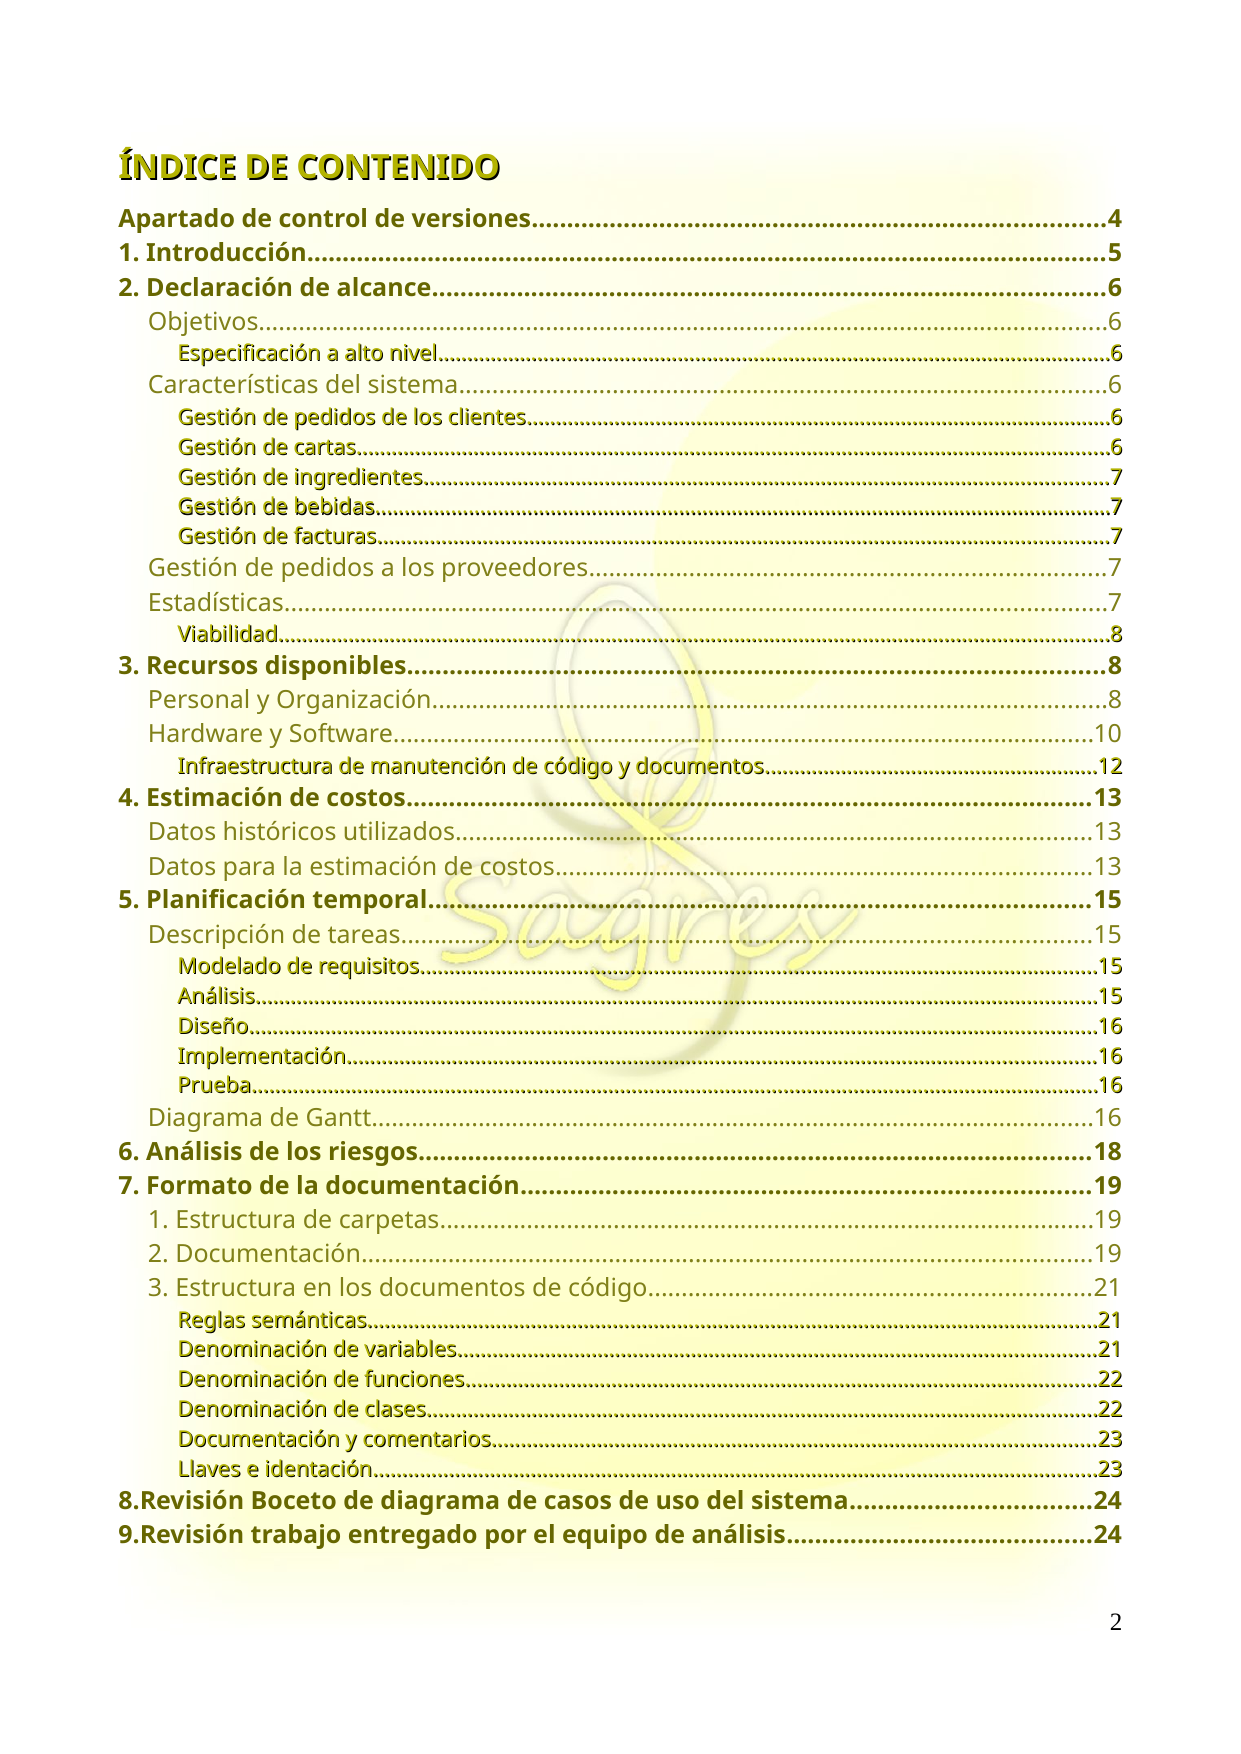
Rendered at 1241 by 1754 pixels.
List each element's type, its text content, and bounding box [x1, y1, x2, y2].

text 6. Análisis de los riesgos 18 [118, 1133, 1122, 1167]
text 8.Revisión Boceto de diagrama de casos de uso del sistema 24 [118, 1482, 1122, 1516]
text Descripción de tareas 15 [148, 916, 1122, 950]
text Documentación y comentarios 23 [177, 1423, 1122, 1453]
text Gestión de pedidos de los clientes 6 [177, 401, 1122, 431]
picture [118, 814, 148, 882]
text Viabilidad 8 [177, 618, 1122, 648]
picture [118, 188, 1122, 201]
text 3. Estructura en los documentos de código 21 [148, 1269, 1122, 1304]
text Denominación de funciones 22 [177, 1363, 1122, 1393]
text Personal y Organización 8 [148, 682, 1122, 716]
text Prueba 16 [177, 1069, 1122, 1099]
text Infraestructura de manutención de código y documentos 12 [177, 750, 1122, 780]
text Llaves e identación 23 [177, 1453, 1122, 1482]
picture [118, 682, 177, 780]
text Datos para la estimación de costos 13 [148, 848, 1122, 882]
text Gestión de bebidas 7 [177, 491, 1122, 520]
text Denominación de variables 21 [177, 1333, 1122, 1363]
text Apartado de control de versiones 4 [118, 201, 1122, 235]
picture [118, 1201, 177, 1482]
text 1. Estructura de carpetas 19 [148, 1201, 1122, 1236]
text Denominación de clases 22 [177, 1393, 1122, 1423]
picture [118, 303, 177, 648]
text 4. Estimación de costos 13 [118, 780, 1122, 814]
text Especificación a alto nivel 6 [177, 337, 1122, 367]
text Modelado de requisitos 15 [177, 950, 1122, 980]
subtitle Índice de contenido [118, 143, 1122, 188]
picture [118, 916, 177, 1133]
text Implementación 16 [177, 1040, 1122, 1069]
text 2. Documentación 19 [148, 1236, 1122, 1269]
text Datos históricos utilizados 13 [148, 814, 1122, 848]
text Características del sistema 6 [148, 367, 1122, 401]
picture [118, 1551, 1122, 1636]
text 7. Formato de la documentación 19 [118, 1167, 1122, 1201]
text 3. Recursos disponibles 8 [118, 648, 1122, 682]
text 9.Revisión trabajo entregado por el equipo de análisis 24 [118, 1516, 1122, 1551]
text Gestión de ingredientes 7 [177, 461, 1122, 491]
text 2. Declaración de alcance 6 [118, 269, 1122, 303]
text Análisis 15 [177, 980, 1122, 1010]
text Hardware y Software 10 [148, 716, 1122, 750]
text Diagrama de Gantt 16 [148, 1099, 1122, 1133]
text Gestión de pedidos a los proveedores 7 [148, 550, 1122, 584]
text Gestión de cartas 6 [177, 431, 1122, 461]
text Objetivos 6 [148, 303, 1122, 337]
text Reglas semánticas 21 [177, 1304, 1122, 1333]
text Diseño 16 [177, 1010, 1122, 1040]
text Gestión de facturas 7 [177, 520, 1122, 550]
picture [118, 118, 1122, 143]
text 1. Introducción 5 [118, 235, 1122, 269]
text Estadísticas 7 [148, 584, 1122, 618]
text 5. Planificación temporal 15 [118, 882, 1122, 916]
